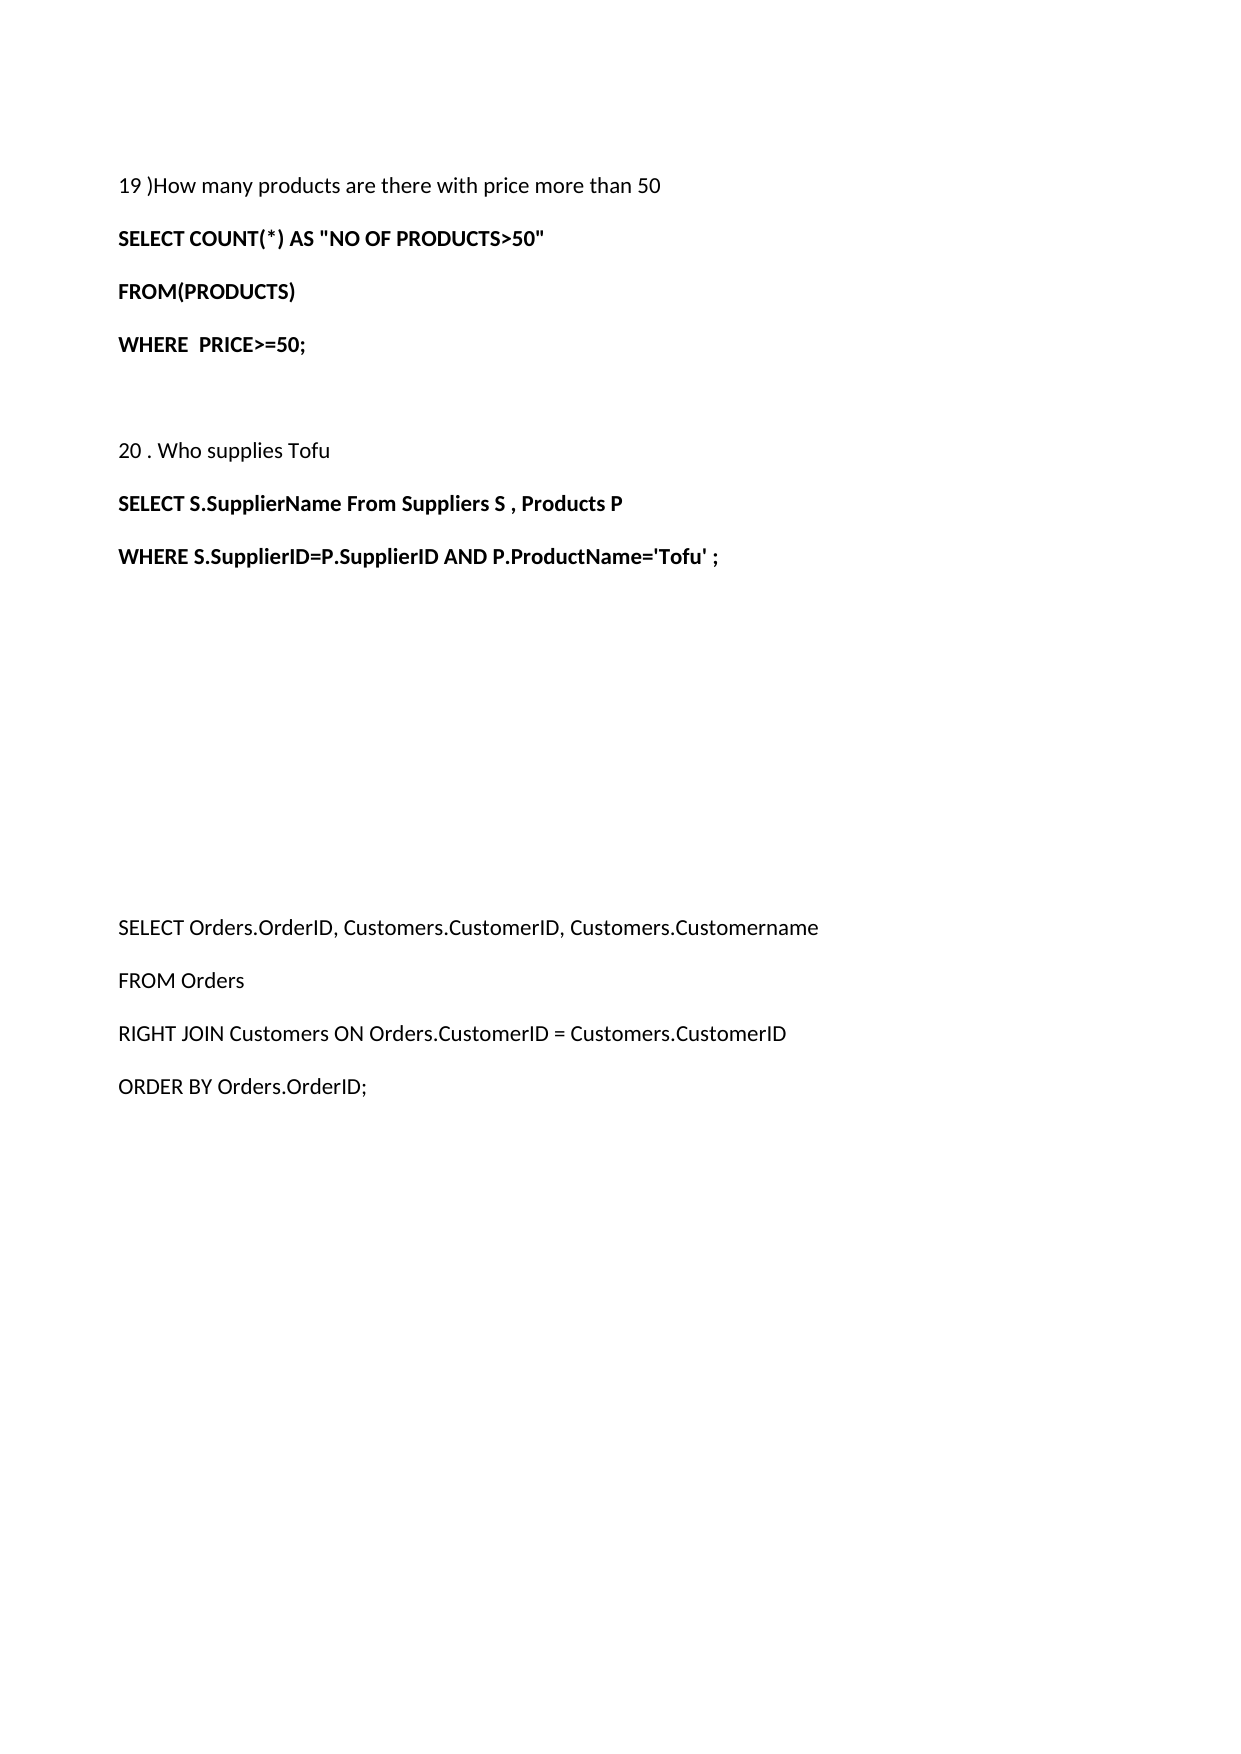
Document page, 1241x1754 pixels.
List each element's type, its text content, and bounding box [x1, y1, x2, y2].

text SELECT Orders.OrderID, Customers.CustomerID, Customers.Customername [118, 913, 1122, 941]
text 19 )How many products are there with price more than 50 [118, 171, 1122, 199]
text ORDER BY Orders.OrderID; [118, 1072, 1122, 1101]
text WHERE PRICE>=50; [118, 330, 1122, 358]
text SELECT COUNT(*) AS "NO OF PRODUCTS>50" [118, 224, 1122, 252]
text WHERE S.SupplierID=P.SupplierID AND P.ProductName='Tofu' ; [118, 542, 1122, 570]
text FROM(PRODUCTS) [118, 277, 1122, 305]
text 20 . Who supplies Tofu [118, 436, 1122, 464]
text RIGHT JOIN Customers ON Orders.CustomerID = Customers.CustomerID [118, 1019, 1122, 1047]
text SELECT S.SupplierName From Suppliers S , Products P [118, 489, 1122, 517]
text FROM Orders [118, 966, 1122, 994]
